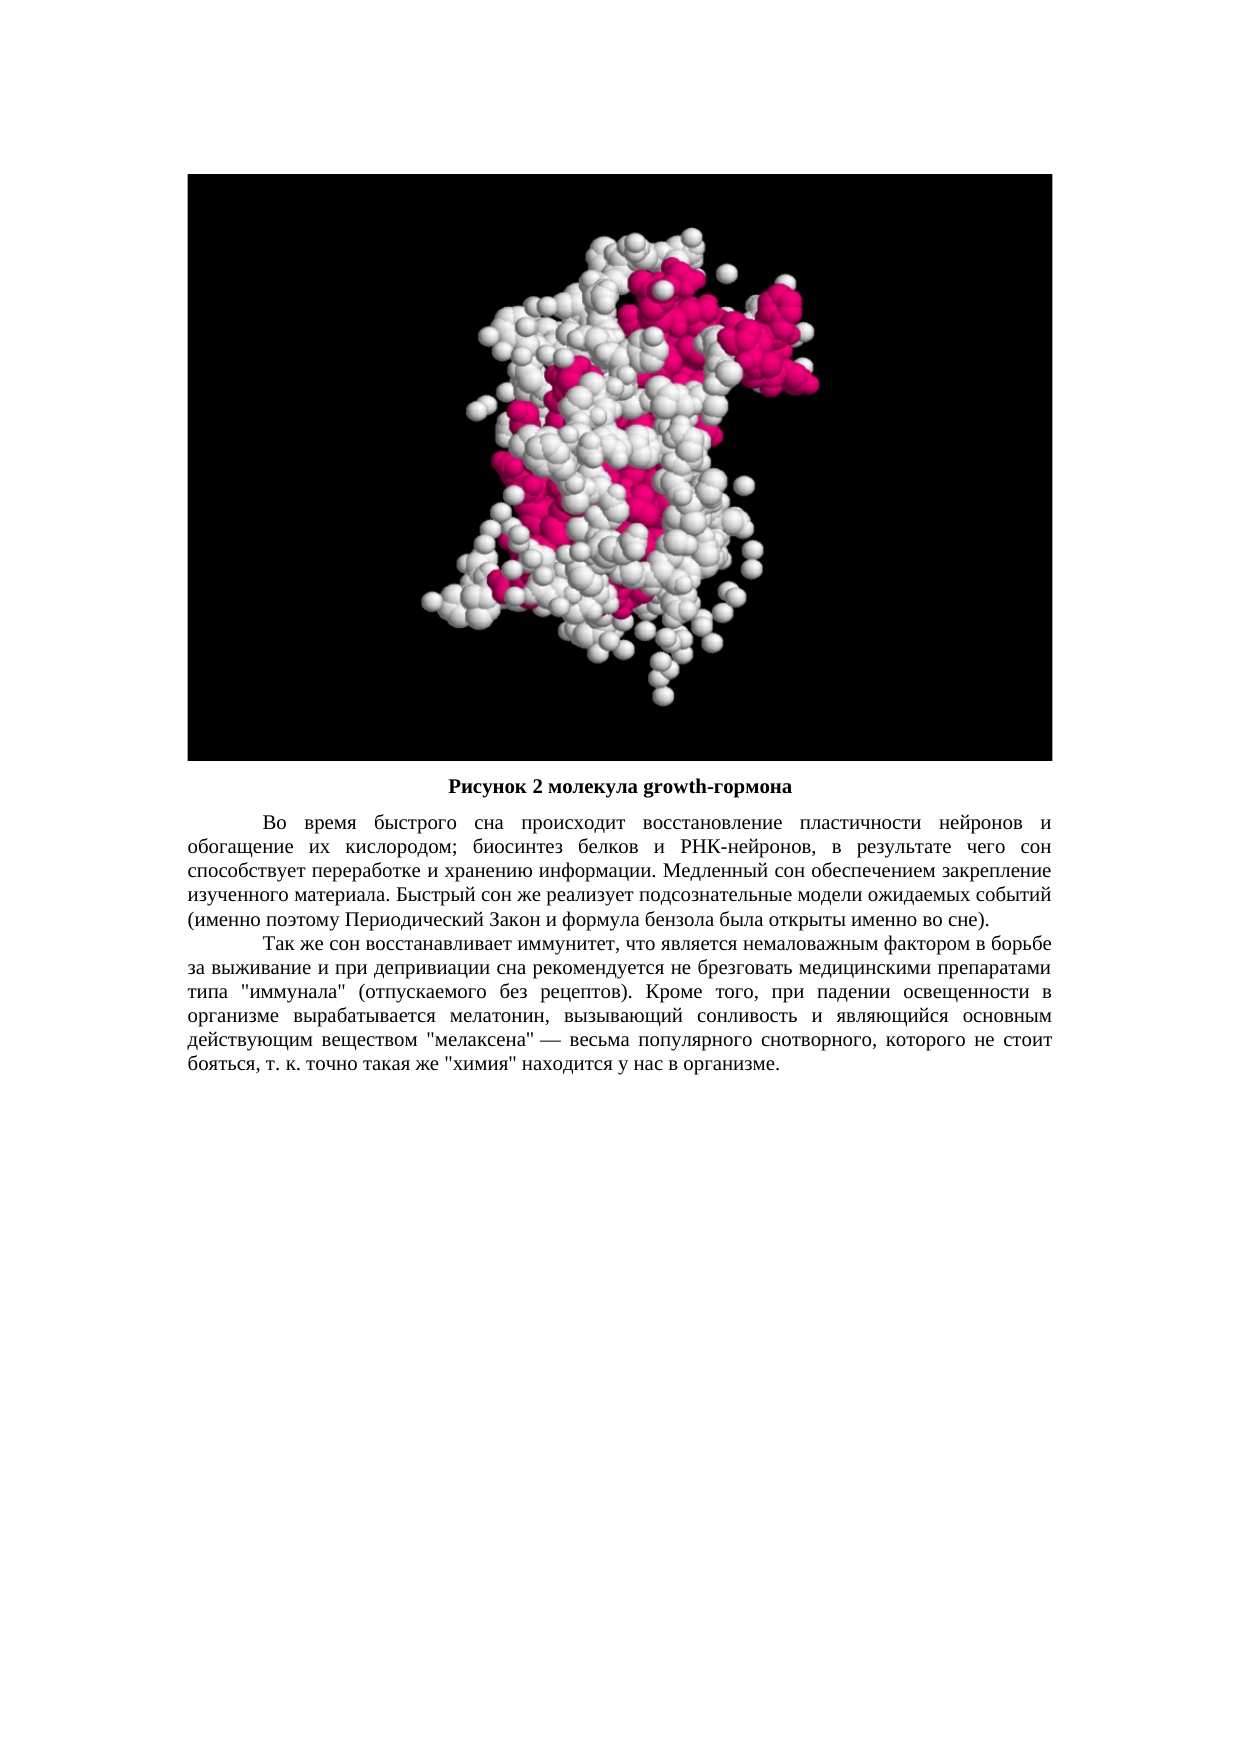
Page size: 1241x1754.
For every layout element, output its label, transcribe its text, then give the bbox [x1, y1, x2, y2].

text Так же сон восстанавливает иммунитет, что является немаловажным фактором в борьбе за выживание и при депривиации сна рекомендуется не брезговать медицинскими препаратами типа "иммунала" (отпускаемого без рецептов). Кроме того, при падении освещенности в организме вырабатывается мелатонин, вызывающий сонливость и являющийся основным действующим веществом "мелаксена" — весьма популярного снотворного, которого не стоит бояться, т. к. точно такая же "химия" находится у нас в организме. [187, 931, 1053, 1075]
text Рисунок 2 молекула growth-гормона [187, 774, 1053, 798]
picture [187, 174, 1053, 761]
text Во время быстрого сна происходит восстановление пластичности нейронов и обогащение их кислородом; биосинтез белков и РНК-нейронов, в результате чего сон способствует переработке и хранению информации. Медленный сон обеспечением закрепление изученного материала. Быстрый сон же реализует подсознательные модели ожидаемых событий (именно поэтому Периодический Закон и формула бензола была открыты именно во сне). [187, 810, 1053, 931]
